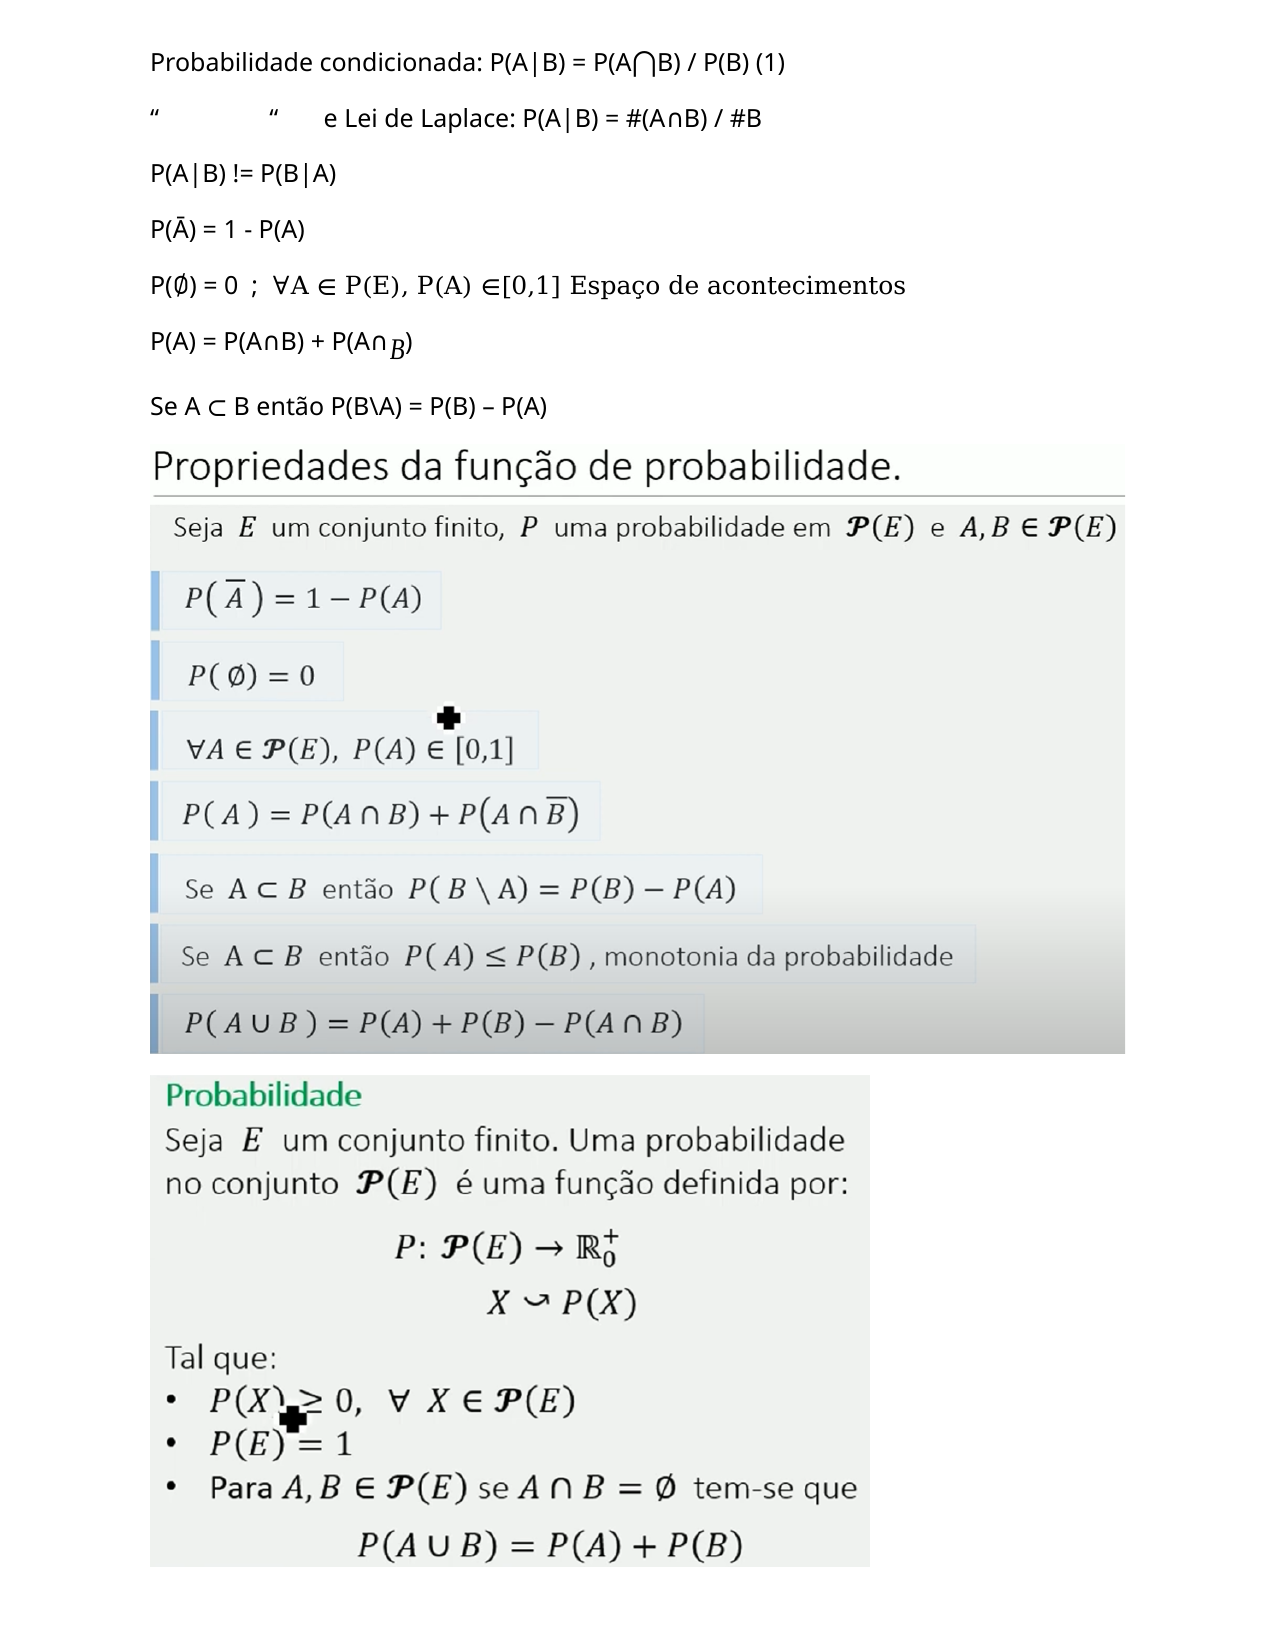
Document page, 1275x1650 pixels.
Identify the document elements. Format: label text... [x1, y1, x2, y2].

text Se A ⊂ B então P(B\A) = P(B) – P(A) [150, 389, 1125, 423]
text P(∅) = 0 ; ∀A ∈ P(E), P(A) ∈[0,1] Espaço de acontecimentos [150, 268, 1125, 302]
text P(Ā) = 1 - P(A) [150, 212, 1125, 246]
text Probabilidade condicionada: P(A|B) = P(A⋂B) / P(B) (1) [150, 44, 1125, 78]
text P(A|B) != P(B|A) [150, 156, 1125, 190]
text “ “ e Lei de Laplace: P(A|B) = #(A∩B) / #B [150, 100, 1125, 134]
text P(A) = P(A∩B) + P(A∩) [150, 323, 1125, 367]
